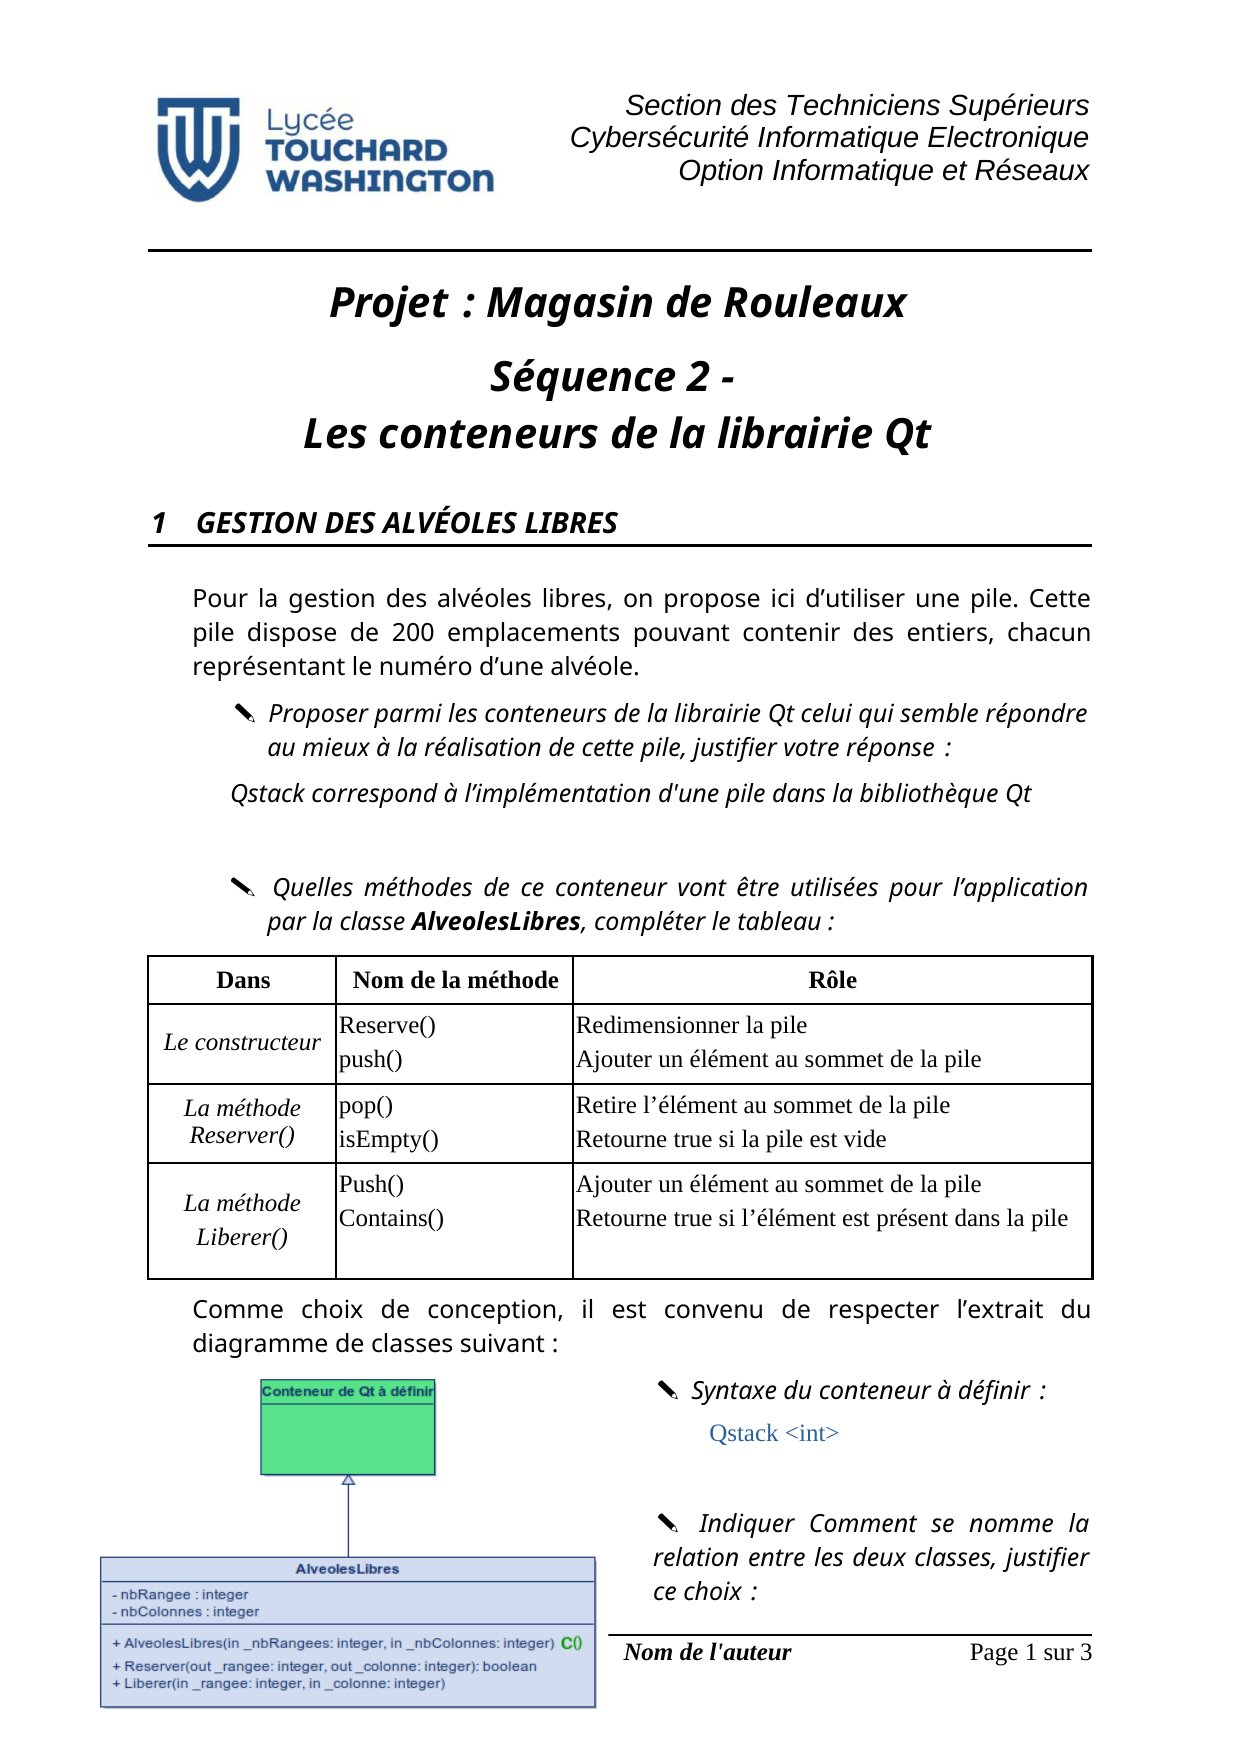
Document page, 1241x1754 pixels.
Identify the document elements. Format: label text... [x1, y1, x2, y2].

table_cell Reserve() push() [337, 1005, 572, 1082]
subtitle Gestion des alvéoles libres [148, 499, 1092, 544]
table_cell La méthode Reserver() [149, 1085, 335, 1162]
text ! Proposer parmi les conteneurs de la librairie Qt celui qui semble répondre au mieux à la réalisation de cette pile, justifier votre réponse : [230, 696, 1092, 764]
text ! Indiquer Comment se nomme la relation entre les deux classes, justifier ce choix : [609, 1506, 1092, 1608]
table_cell Push() Contains() [337, 1164, 572, 1278]
table_cell La méthode Liberer() [149, 1164, 335, 1278]
text Séquence 2 - Les conteneurs de la librairie Qt [148, 344, 1092, 464]
table_cell Retire l’élément au sommet de la pile Retourne true si la pile est vide [574, 1085, 1091, 1162]
picture [88, 1367, 609, 1721]
table_header Rôle [574, 957, 1091, 1003]
table_cell Redimensionner la pile Ajouter un élément au sommet de la pile [574, 1005, 1091, 1082]
table_header Nom de la méthode [337, 957, 572, 1003]
table_cell pop() isEmpty() [337, 1085, 572, 1162]
table_cell Le constructeur [149, 1005, 335, 1082]
text Projet : Magasin de Rouleaux [148, 270, 1092, 329]
table_header Dans [149, 957, 335, 1003]
text Comme choix de conception, il est convenu de respecter l’extrait du diagramme de classes suivant : [192, 1292, 1092, 1360]
table_cell Ajouter un élément au sommet de la pile Retourne true si l’élément est présent dans la pile [574, 1164, 1091, 1278]
picture [151, 91, 501, 206]
text Qstack <int> [609, 1419, 1092, 1447]
text ! Syntaxe du conteneur à définir : [609, 1373, 1092, 1407]
text Pour la gestion des alvéoles libres, on propose ici d’utiliser une pile. Cette pile dispose de 200 emplacements pouvant contenir des entiers, chacun représentant le numéro d’une alvéole. [192, 581, 1092, 683]
text ! Quelles méthodes de ce conteneur vont être utilisées pour l’application par la classe AlveolesLibres, compléter le tableau : [230, 869, 1092, 937]
text Qstack correspond à l’implémentation d'une pile dans la bibliothèque Qt [230, 776, 1092, 810]
